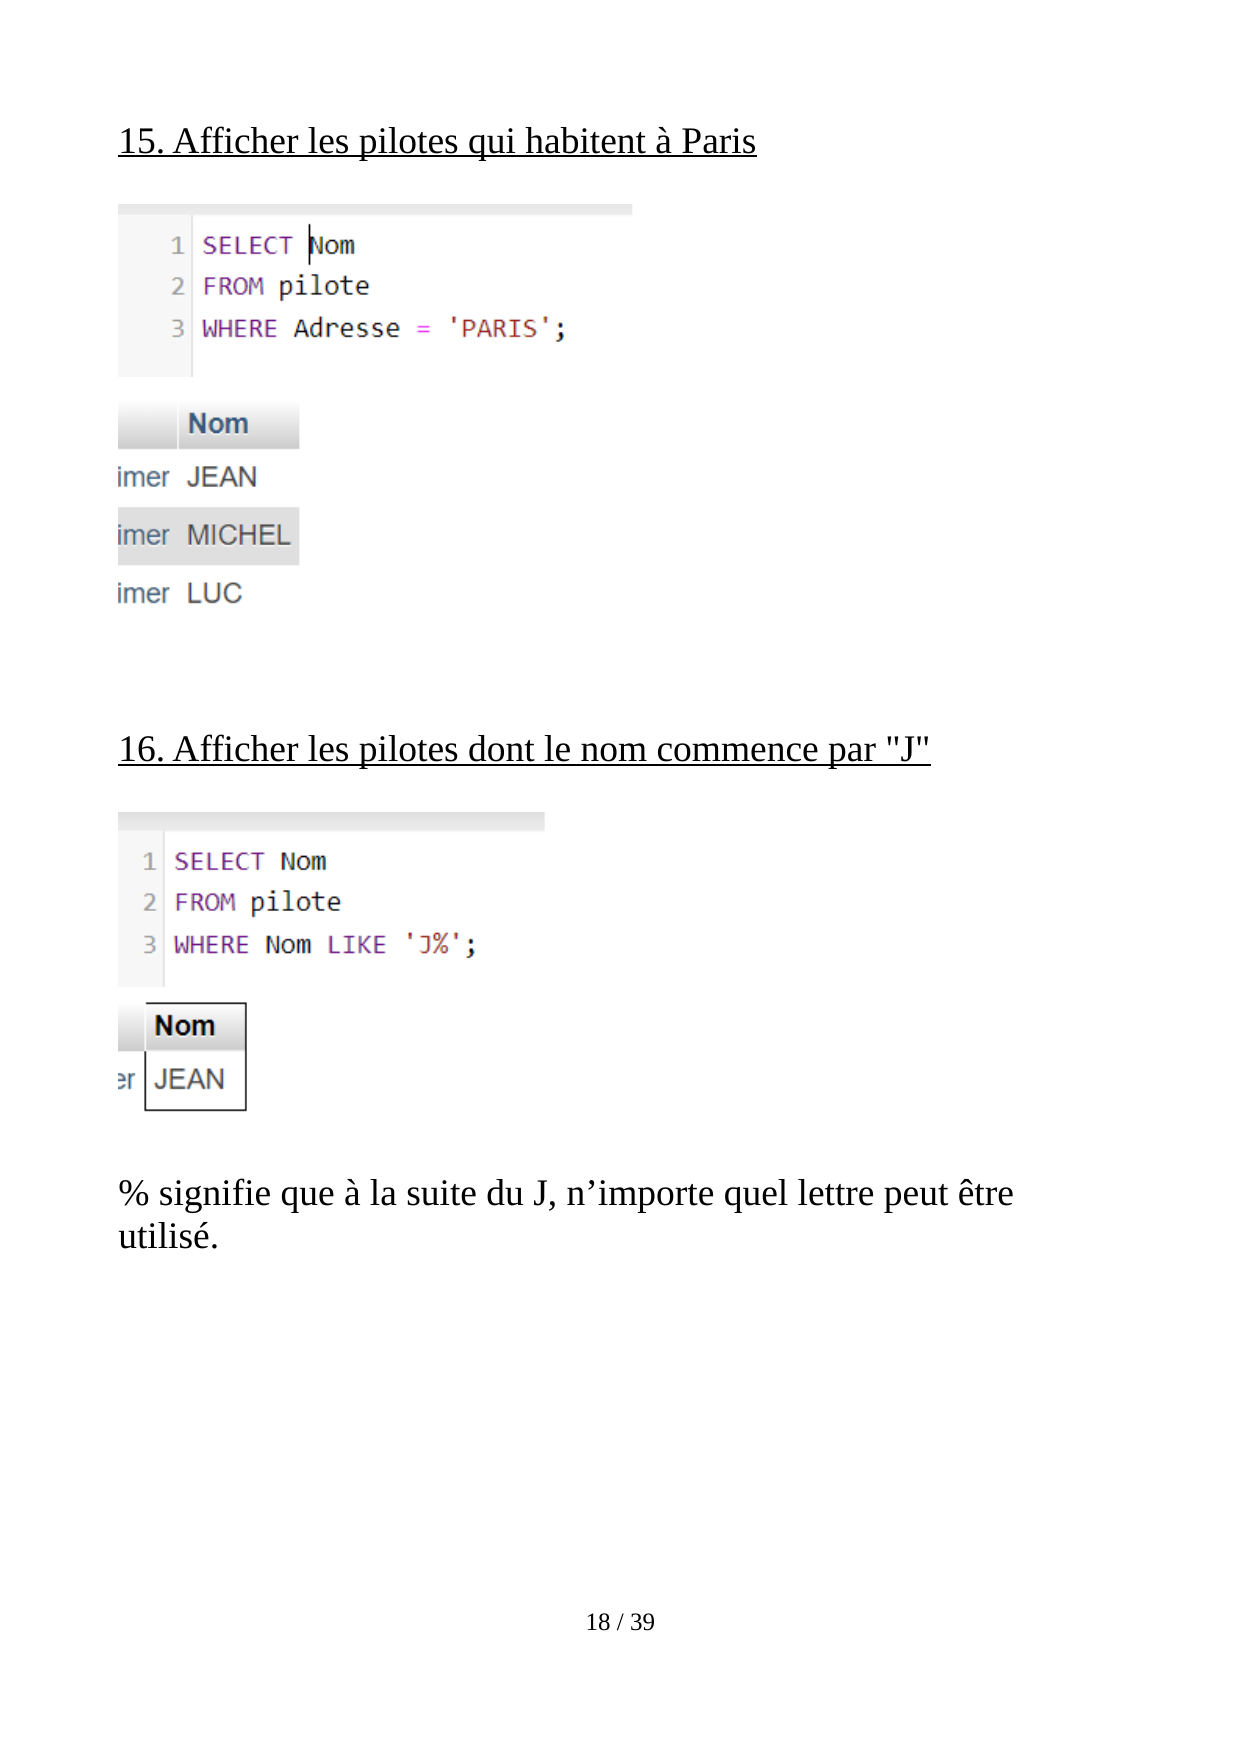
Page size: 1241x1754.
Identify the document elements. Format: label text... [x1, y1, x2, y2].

picture [118, 204, 633, 641]
text % signifie que à la suite du J, n’importe quel lettre peut être utilisé. [118, 1170, 1122, 1256]
picture [118, 812, 545, 1127]
text 16. Afficher les pilotes dont le nom commence par "J" [118, 727, 1122, 770]
text 15. Afficher les pilotes qui habitent à Paris [118, 118, 1122, 161]
